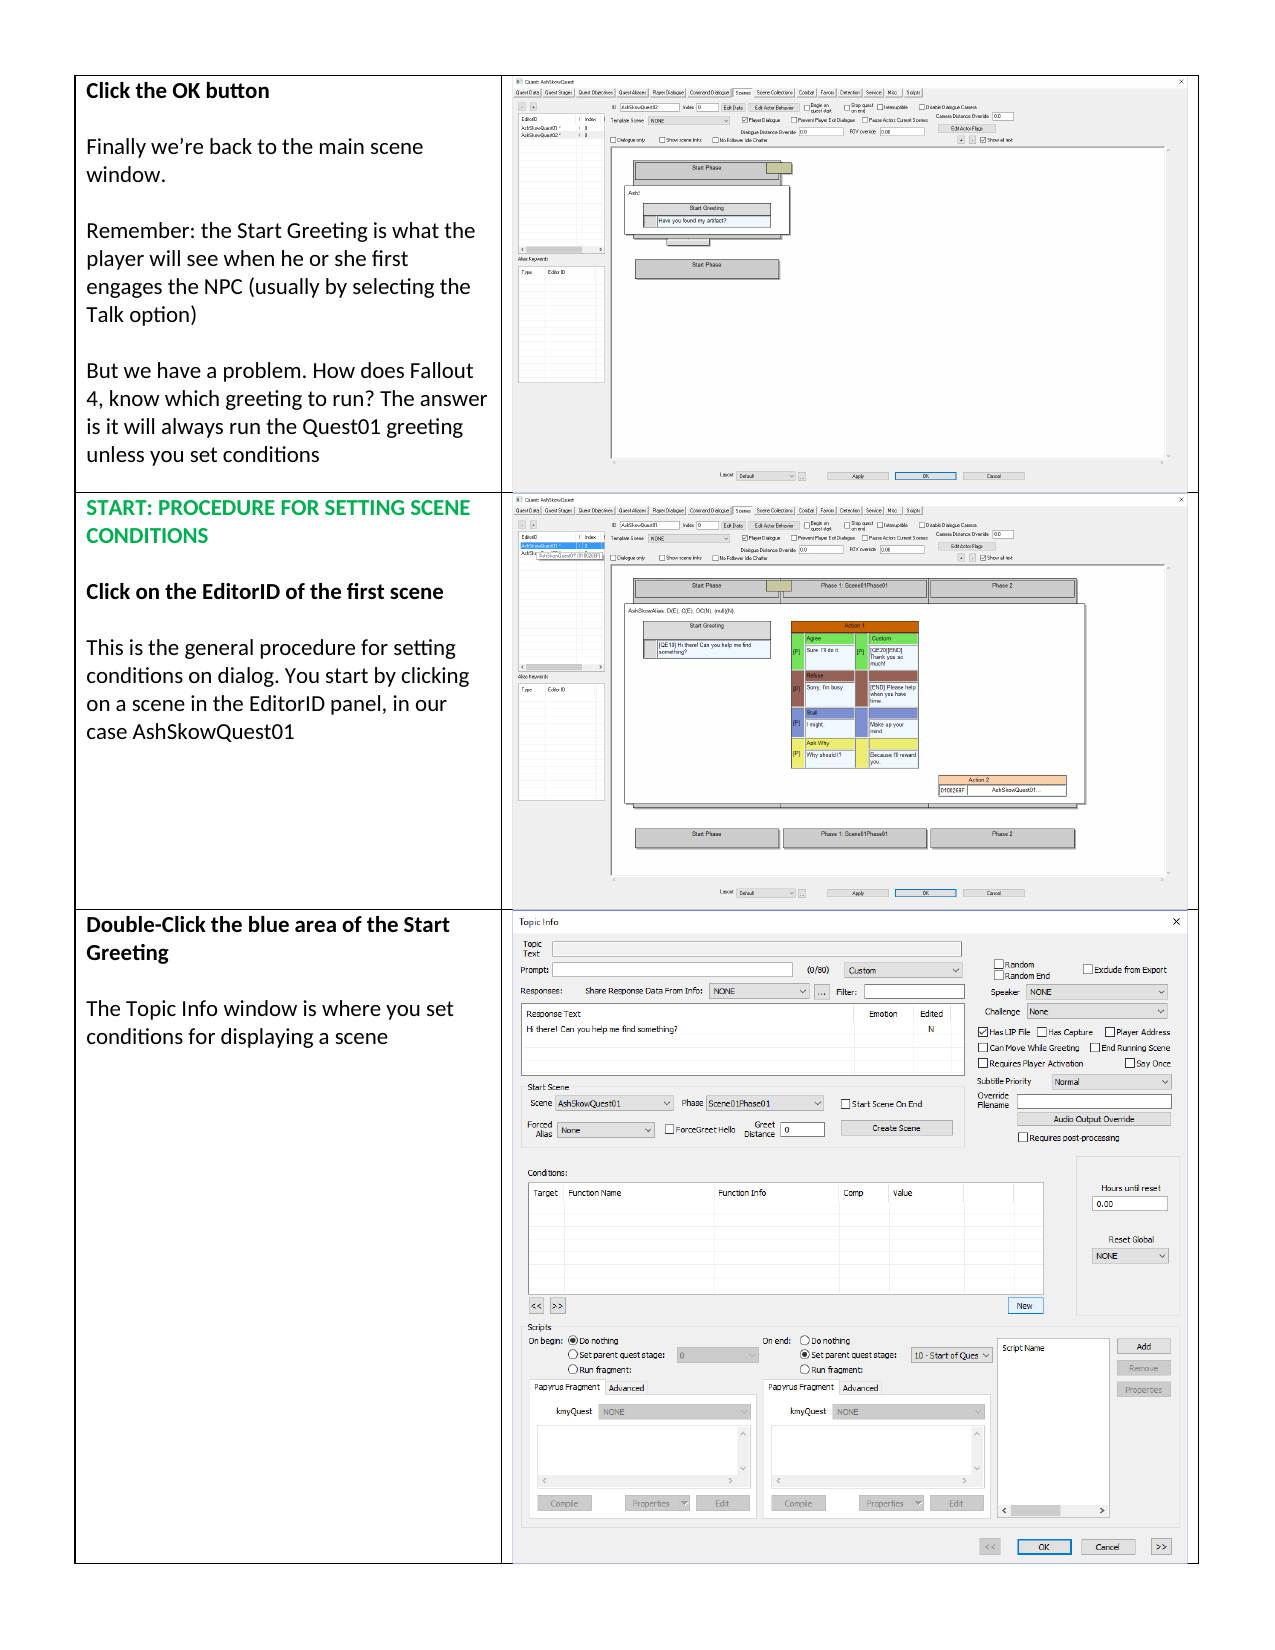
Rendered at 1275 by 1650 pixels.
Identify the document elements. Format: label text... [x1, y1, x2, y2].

table_cell Click the OK button Finally we’re back to the main scene window. Remember: the Start Greeting is what the player will see when he or she first engages the NPC (usually by selecting the Talk option) But we have a problem. How does Fallout 4, know which greeting to run? The answer is it will always run the Quest01 greeting unless you set conditions [76, 76, 501, 492]
table_cell [502, 76, 512, 492]
table_cell [1188, 76, 1198, 492]
table_cell START: PROCEDURE FOR SETTING SCENE CONDITIONS Click on the EditorID of the first scene This is the general procedure for setting conditions on dialog. You start by clicking on a scene in the EditorID panel, in our case AshSkowQuest01 [76, 493, 501, 909]
table_cell Double-Click the blue area of the Start Greeting The Topic Info window is where you set conditions for displaying a scene [76, 910, 501, 1563]
table_cell [1188, 910, 1198, 1563]
table_cell [502, 910, 512, 1563]
table_cell [502, 493, 512, 909]
table_cell [1188, 493, 1198, 909]
